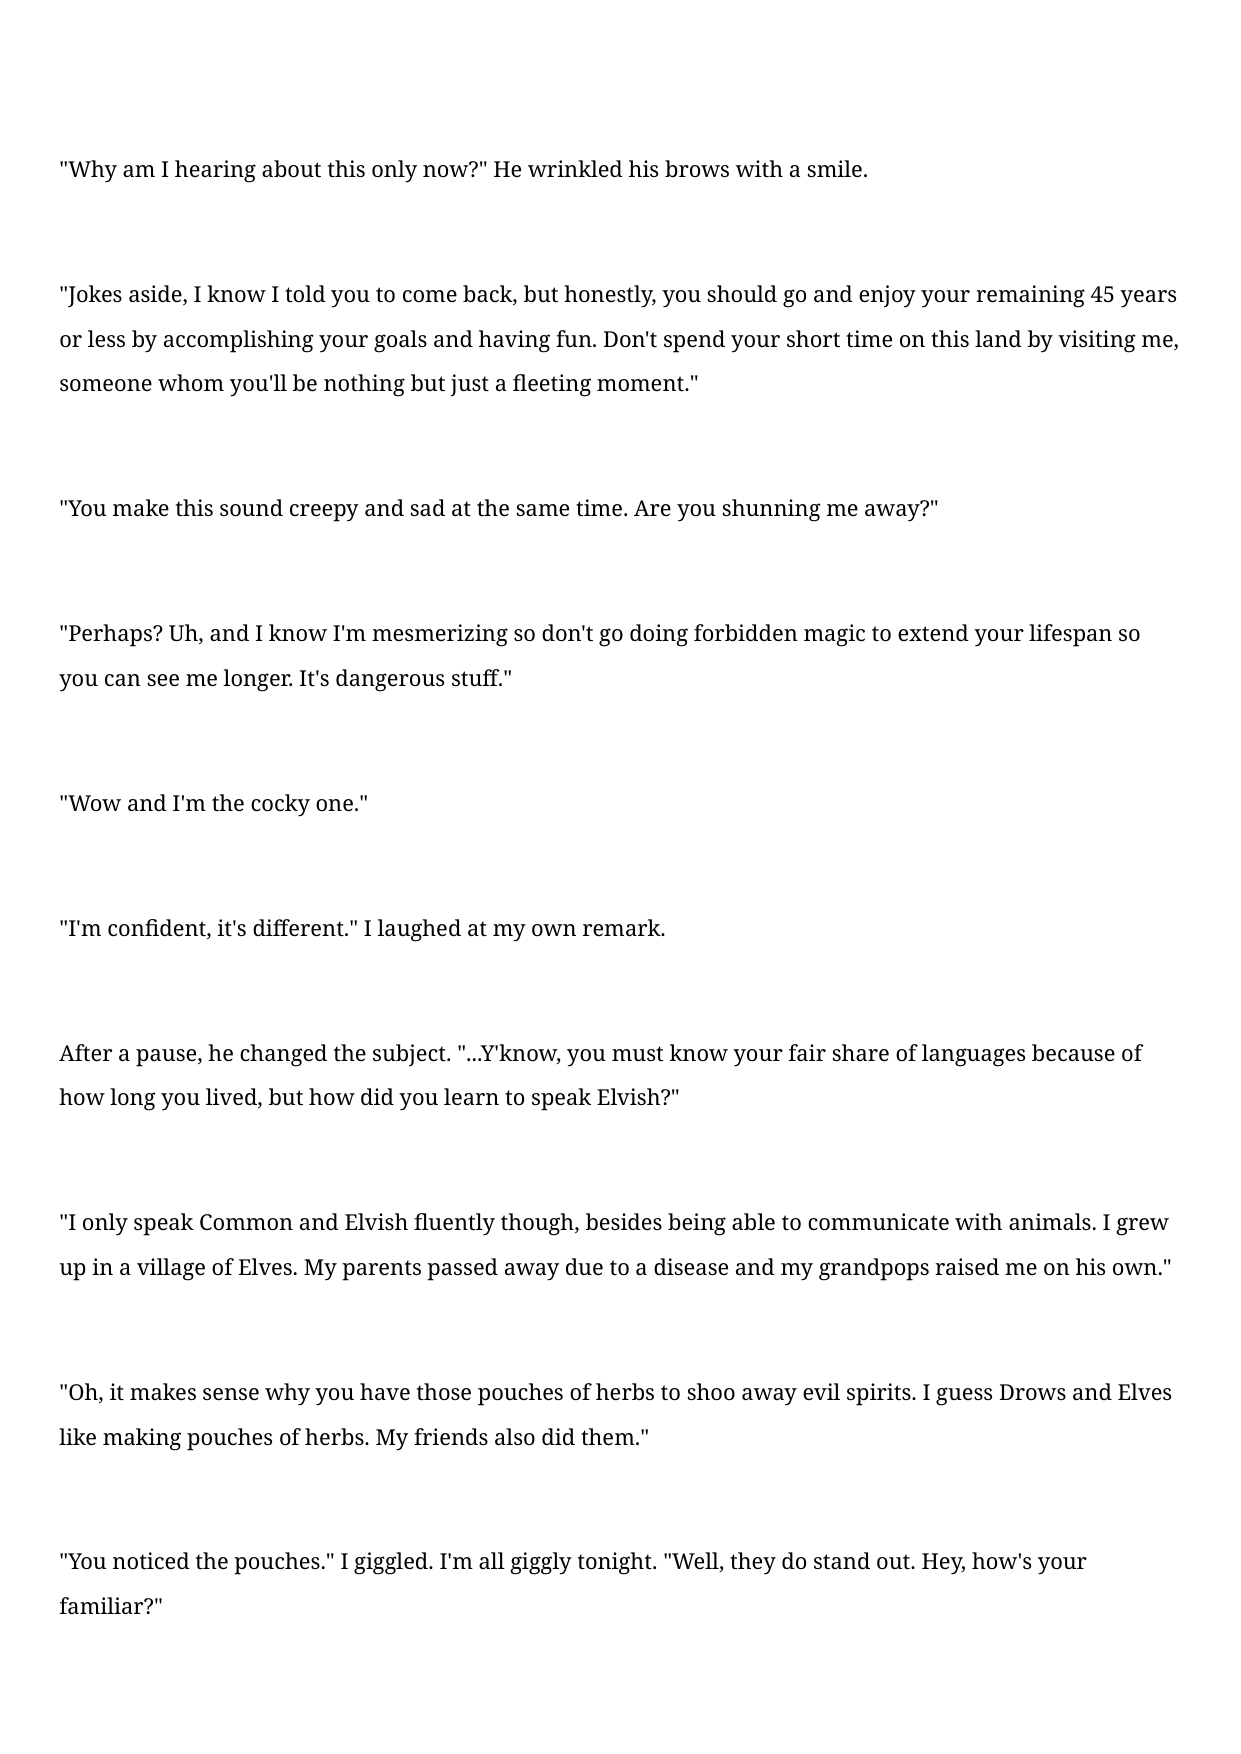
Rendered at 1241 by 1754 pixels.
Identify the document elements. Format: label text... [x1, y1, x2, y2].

text "Why am I hearing about this only now?" He wrinkled his brows with a smile. [59, 154, 1181, 184]
text "I'm confident, it's different." I laughed at my own remark. [59, 913, 1181, 942]
text "Jokes aside, I know I told you to come back, but honestly, you should go and enjoy your remaining 45 years or less by accomplishing your goals and having fun. Don't spend your short time on this land by visiting me, someone whom you'll be nothing but just a fleeting moment." [59, 279, 1181, 398]
text "Perhaps? Uh, and I know I'm mesmerizing so don't go doing forbidden magic to extend your lifespan so you can see me longer. It's dangerous stuff." [59, 618, 1181, 693]
text "Wow and I'm the cocky one." [59, 788, 1181, 818]
text "I only speak Common and Elvish fluently though, besides being able to communicate with animals. I grew up in a village of Elves. My parents passed away due to a disease and my grandpops raised me on his own." [59, 1207, 1181, 1282]
text "You noticed the pouches." I giggled. I'm all giggly tonight. "Well, they do stand out. Hey, how's your familiar?" [59, 1546, 1181, 1621]
text "Oh, it makes sense why you have those pouches of herbs to shoo away evil spirits. I guess Drows and Elves like making pouches of herbs. My friends also did them." [59, 1377, 1181, 1451]
text "You make this sound creepy and sad at the same time. Are you shunning me away?" [59, 493, 1181, 523]
text After a pause, he changed the subject. "...Y'know, you must know your fair share of languages because of how long you lived, but how did you learn to speak Elvish?" [59, 1038, 1181, 1112]
